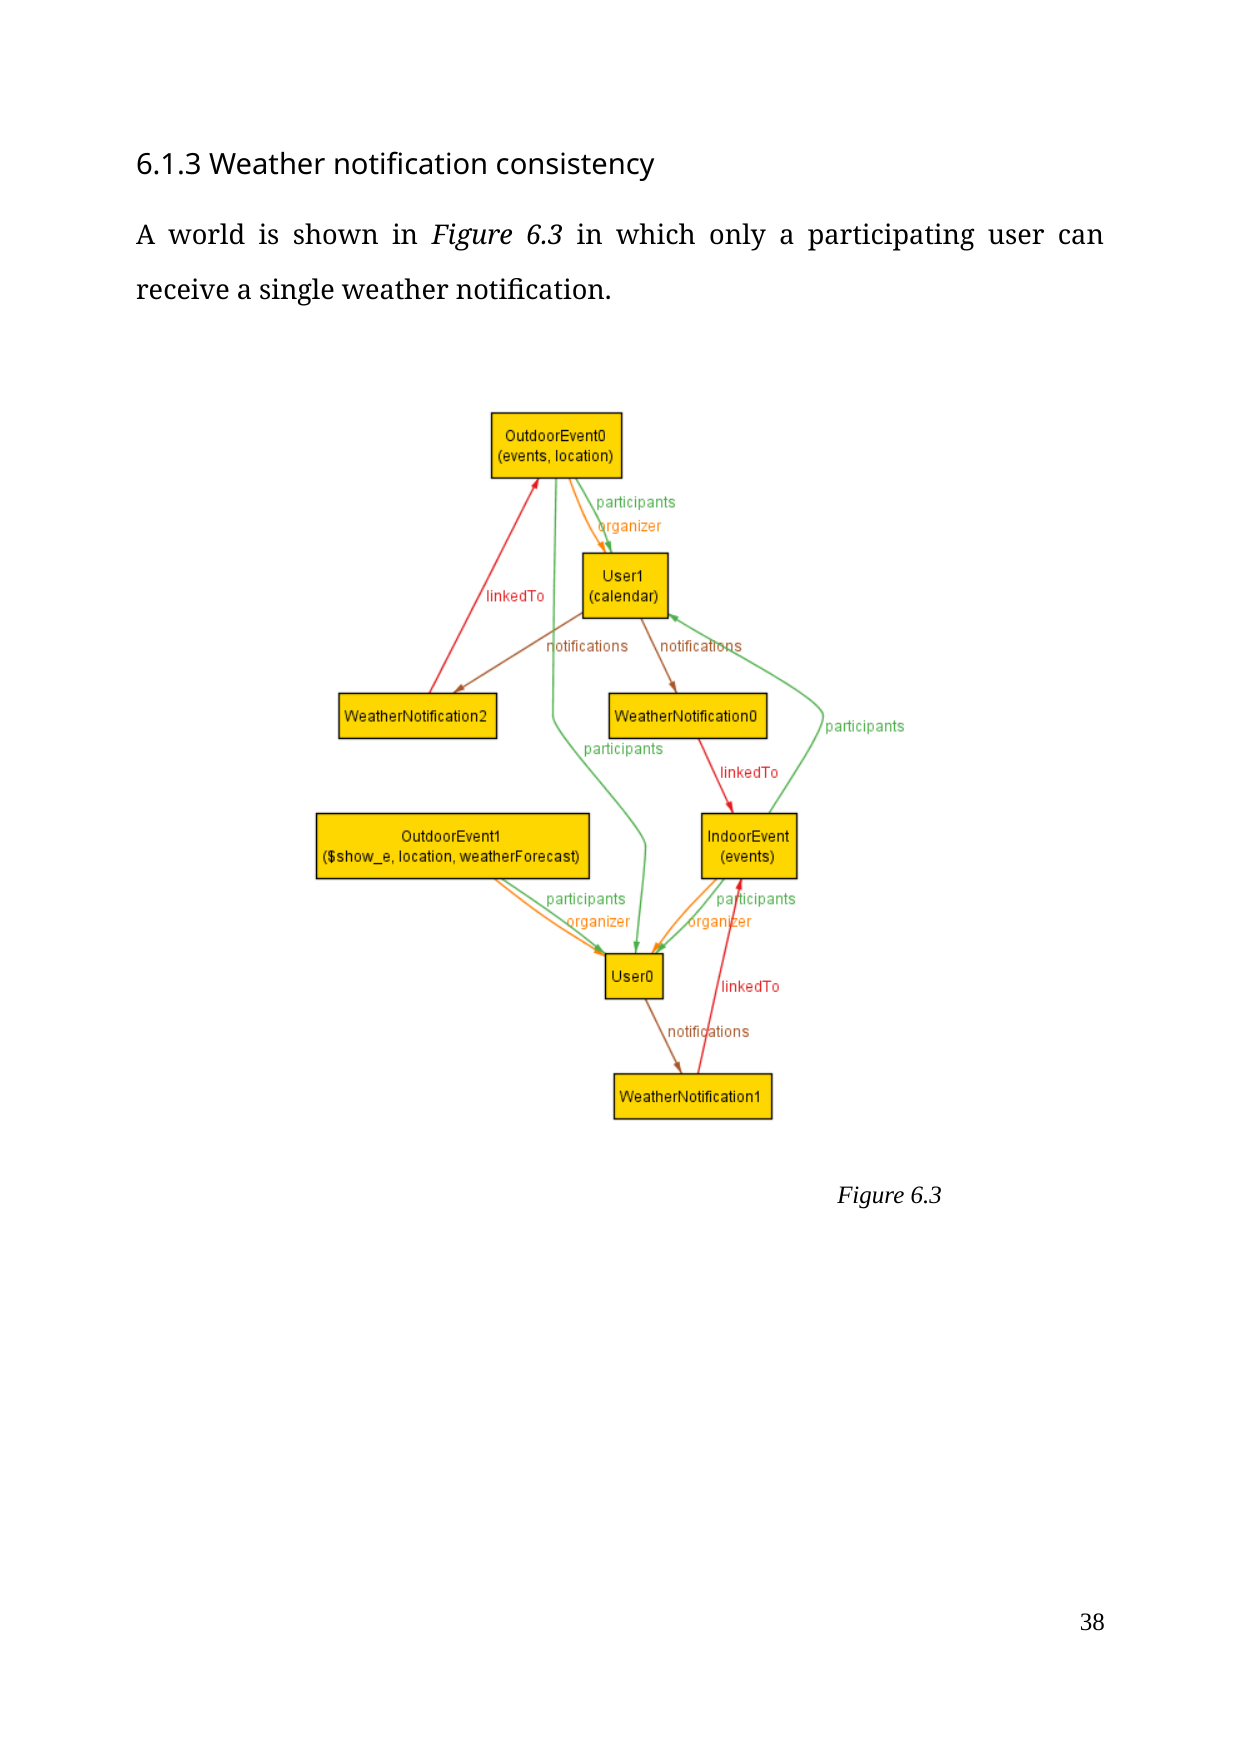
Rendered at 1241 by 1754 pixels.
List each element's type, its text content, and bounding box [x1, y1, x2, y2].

text A world is shown in Figure 6.3 in which only a participating user can receive a single weather notification. [136, 215, 1104, 307]
subtitle 6.1.3 Weather notification consistency [136, 143, 1104, 183]
picture [296, 406, 944, 1166]
text Figure 6.3 [296, 1166, 944, 1209]
